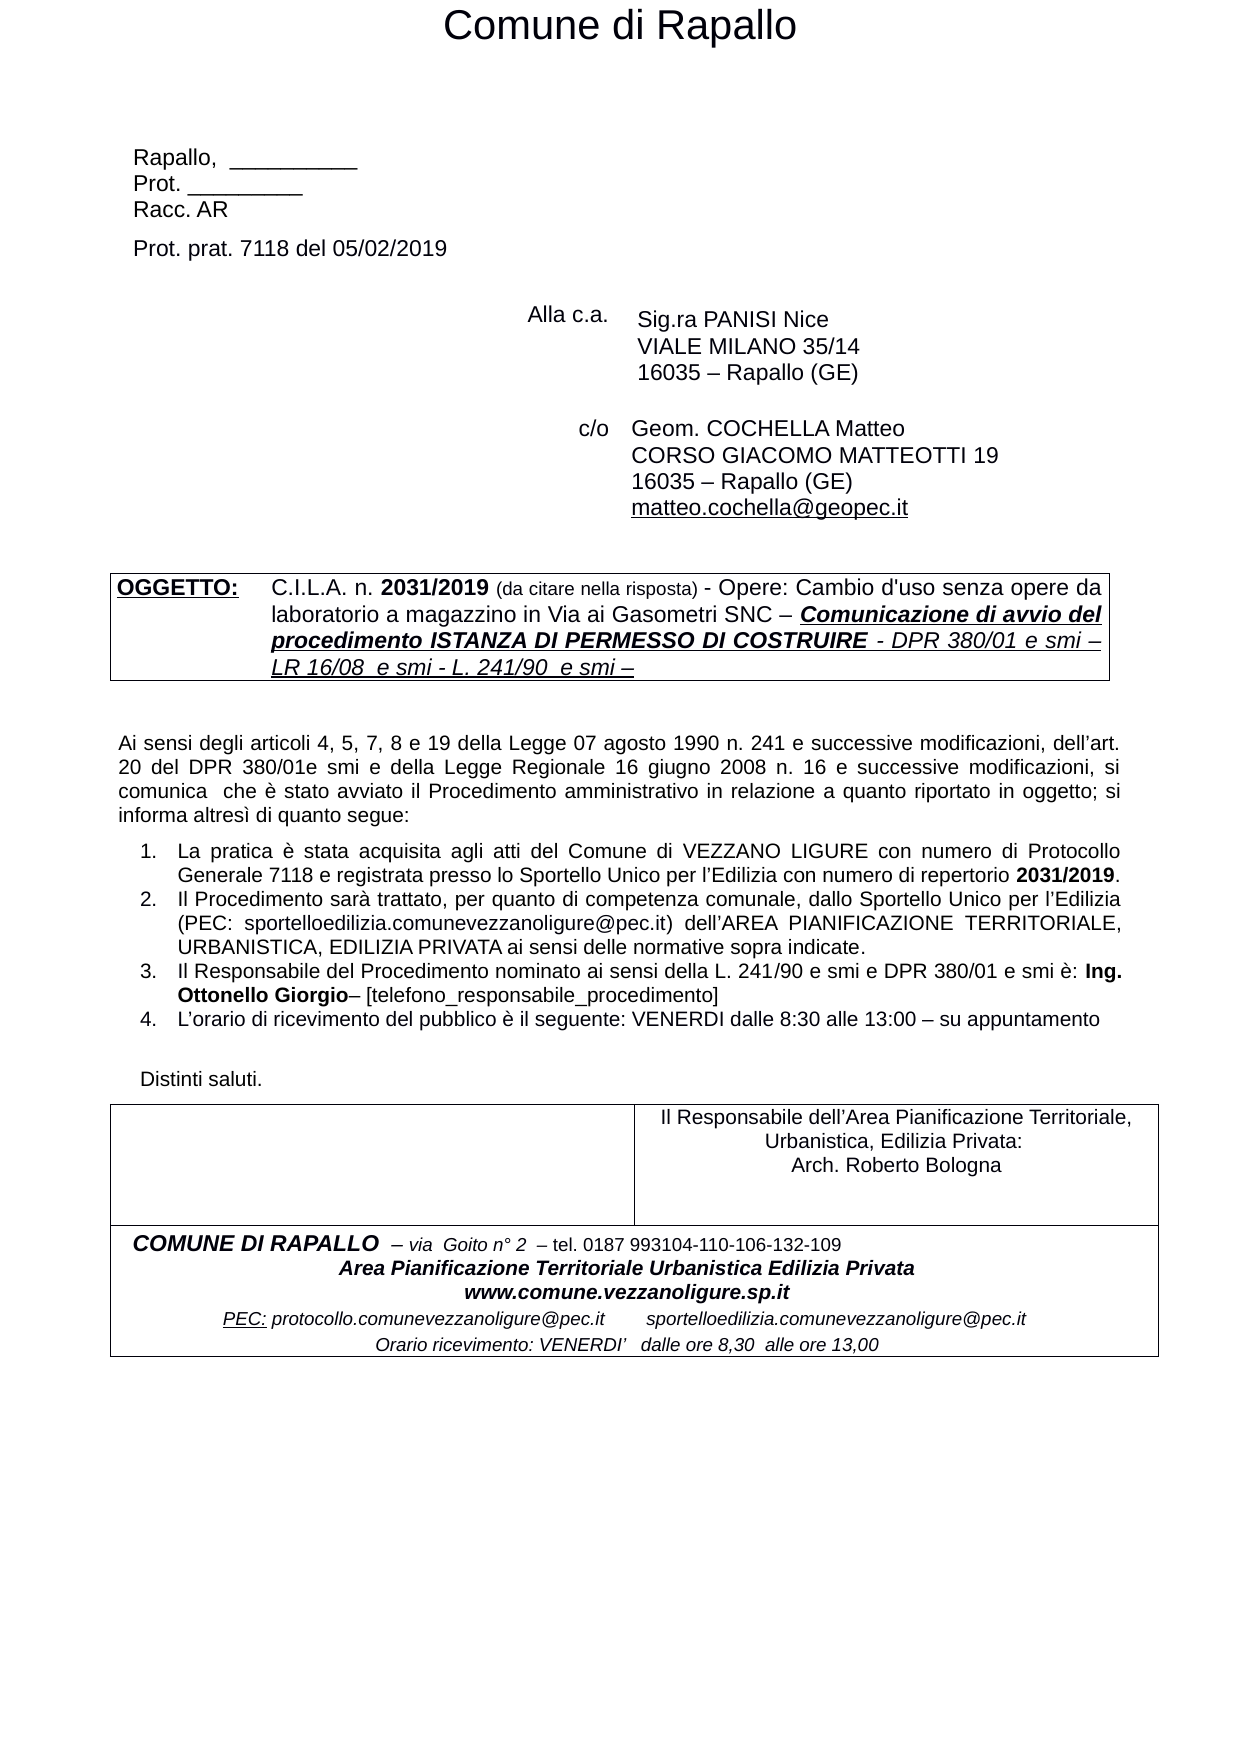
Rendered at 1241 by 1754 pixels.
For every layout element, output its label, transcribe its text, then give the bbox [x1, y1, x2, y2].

list L’orario di ricevimento del pubblico è il seguente: VENERDI dalle 8:30 alle 13:00 – su appuntamento [140, 1007, 1122, 1031]
table_header OGGETTO: [111, 574, 264, 680]
text Racc. AR [133, 196, 1122, 223]
table_header Alla c.a. [119, 301, 620, 415]
text Ai sensi degli articoli 4, 5, 7, 8 e 19 della Legge 07 agosto 1990 n. 241 e successive modificazioni, dell’art. 20 del DPR 380/01e smi e della Legge Regionale 16 giugno 2008 n. 16 e successive modificazioni, si comunica che è stato avviato il Procedimento amministrativo in relazione a quanto riportato in oggetto; si informa altresì di quanto segue: [118, 731, 1122, 827]
table_header Sig.ra PANISI Nice VIALE MILANO 35/14 16035 – Rapallo (GE) [631, 301, 1098, 415]
list La pratica è stata acquisita agli atti del Comune di VEZZANO LIGURE con numero di Protocollo Generale 7118 e registrata presso lo Sportello Unico per l’Edilizia con numero di repertorio 2031/2019. [140, 839, 1122, 887]
table_header [111, 1105, 634, 1224]
text Prot. prat. 7118 del 05/02/2019 [133, 235, 1122, 262]
table_cell COMUNE DI RAPALLO – via Goito n° 2 – tel. 0187 993104-110-106-132-109 Area Pianificazione Territoriale Urbanistica Edilizia Privata www.comune.vezzanoligure.sp.it PEC: protocollo.comunevezzanoligure@pec.it sportelloedilizia.comunevezzanoligure@pec.it Orario ricevimento: VENERDI’ dalle ore 8,30 alle ore 13,00 [111, 1226, 1158, 1356]
list Il Responsabile del Procedimento nominato ai sensi della L. 241/90 e smi e DPR 380/01 e smi è: Ing. Ottonello Giorgio– [telefono_responsabile_procedimento] [140, 959, 1122, 1007]
table_header [1098, 301, 1109, 415]
table_cell Geom. COCHELLA Matteo CORSO GIACOMO MATTEOTTI 19 16035 – Rapallo (GE) matteo.cochella@geopec.it [620, 415, 1109, 521]
table_header Il Responsabile dell’Area Pianificazione Territoriale, Urbanistica, Edilizia Privata: Arch. Roberto Bologna [635, 1105, 1158, 1224]
table_header [620, 301, 631, 415]
text Prot. _________ [133, 170, 1122, 196]
list Il Procedimento sarà trattato, per quanto di competenza comunale, dallo Sportello Unico per l’Edilizia (PEC: sportelloedilizia.comunevezzanoligure@pec.it) dell’AREA PIANIFICAZIONE TERRITORIALE, URBANISTICA, EDILIZIA PRIVATA ai sensi delle normative sopra indicate. [140, 887, 1122, 959]
table_cell c/o [119, 415, 620, 521]
text Distinti saluti. [118, 1067, 1122, 1091]
table_header C.I.L.A. n. 2031/2019 (da citare nella risposta) - Opere: Cambio d'uso senza opere da laboratorio a magazzino in Via ai Gasometri SNC – Comunicazione di avvio del procedimento ISTANZA DI PERMESSO DI COSTRUIRE - DPR 380/01 e smi – LR 16/08 e smi - L. 241/90 e smi – [264, 574, 1109, 680]
text Rapallo, __________ [133, 144, 1122, 170]
